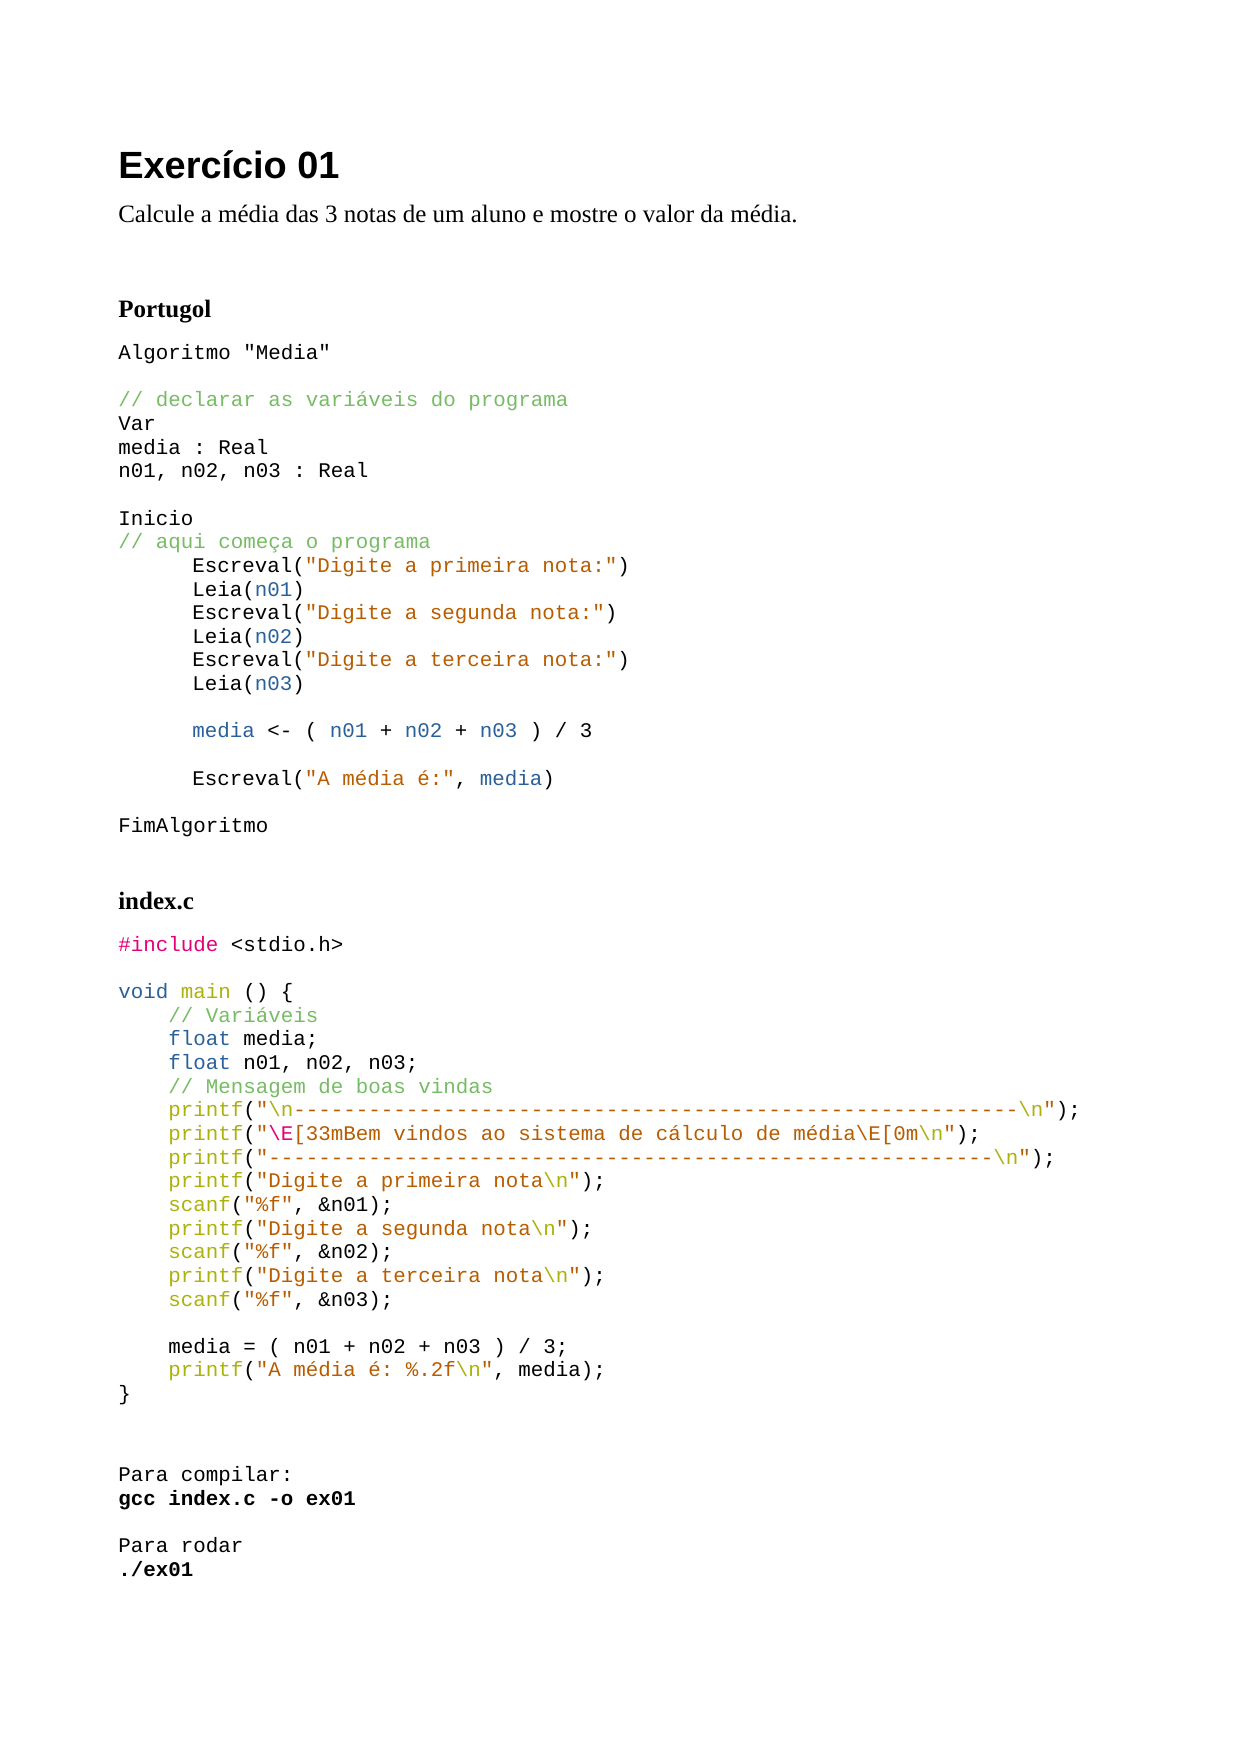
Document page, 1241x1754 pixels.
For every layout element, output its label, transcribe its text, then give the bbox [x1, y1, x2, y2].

text Para compilar: [118, 1464, 1122, 1488]
text // Mensagem de boas vindas [118, 1076, 1122, 1099]
text Para rodar [118, 1535, 1122, 1559]
text Escreval("Digite a terceira nota:") [118, 649, 1122, 673]
text media = ( n01 + n02 + n03 ) / 3; [118, 1336, 1122, 1359]
text printf("Digite a segunda nota\n"); [118, 1218, 1122, 1241]
text Leia(n02) [118, 626, 1122, 649]
text gcc index.c -o ex01 [118, 1488, 1122, 1512]
text printf("\n----------------------------------------------------------\n"); [118, 1099, 1122, 1123]
text Escreval("Digite a segunda nota:") [118, 602, 1122, 626]
text Var [118, 413, 1122, 437]
text media : Real [118, 437, 1122, 460]
text // declarar as variáveis do programa [118, 389, 1122, 413]
text float n01, n02, n03; [118, 1052, 1122, 1076]
text Escreval("Digite a primeira nota:") [118, 555, 1122, 578]
text printf("A média é: %.2f\n", media); [118, 1359, 1122, 1383]
text n01, n02, n03 : Real [118, 460, 1122, 484]
text void main () { [118, 981, 1122, 1005]
text Leia(n01) [118, 578, 1122, 602]
text Algoritmo "Media" [118, 342, 1122, 366]
text Calcule a média das 3 notas de um aluno e mostre o valor da média. [118, 199, 1122, 228]
text // Variáveis [118, 1005, 1122, 1028]
text float media; [118, 1028, 1122, 1052]
text #include <stdio.h> [118, 934, 1122, 957]
text Portugol [118, 294, 1122, 323]
subtitle Exercício 01 [118, 143, 1122, 187]
text Escreval("A média é:", media) [118, 768, 1122, 791]
text printf("\E[33mBem vindos ao sistema de cálculo de média\E[0m\n"); [118, 1123, 1122, 1147]
text Leia(n03) [118, 673, 1122, 697]
text printf("Digite a terceira nota\n"); [118, 1265, 1122, 1288]
text // aqui começa o programa [118, 531, 1122, 555]
text scanf("%f", &n03); [118, 1288, 1122, 1312]
text ./ex01 [118, 1559, 1122, 1582]
text } [118, 1383, 1122, 1407]
text printf("----------------------------------------------------------\n"); [118, 1147, 1122, 1170]
text FimAlgoritmo [118, 815, 1122, 839]
text index.c [118, 886, 1122, 915]
text printf("Digite a primeira nota\n"); [118, 1170, 1122, 1194]
text Inicio [118, 508, 1122, 531]
text media <- ( n01 + n02 + n03 ) / 3 [118, 720, 1122, 744]
text scanf("%f", &n01); [118, 1194, 1122, 1218]
text scanf("%f", &n02); [118, 1241, 1122, 1265]
